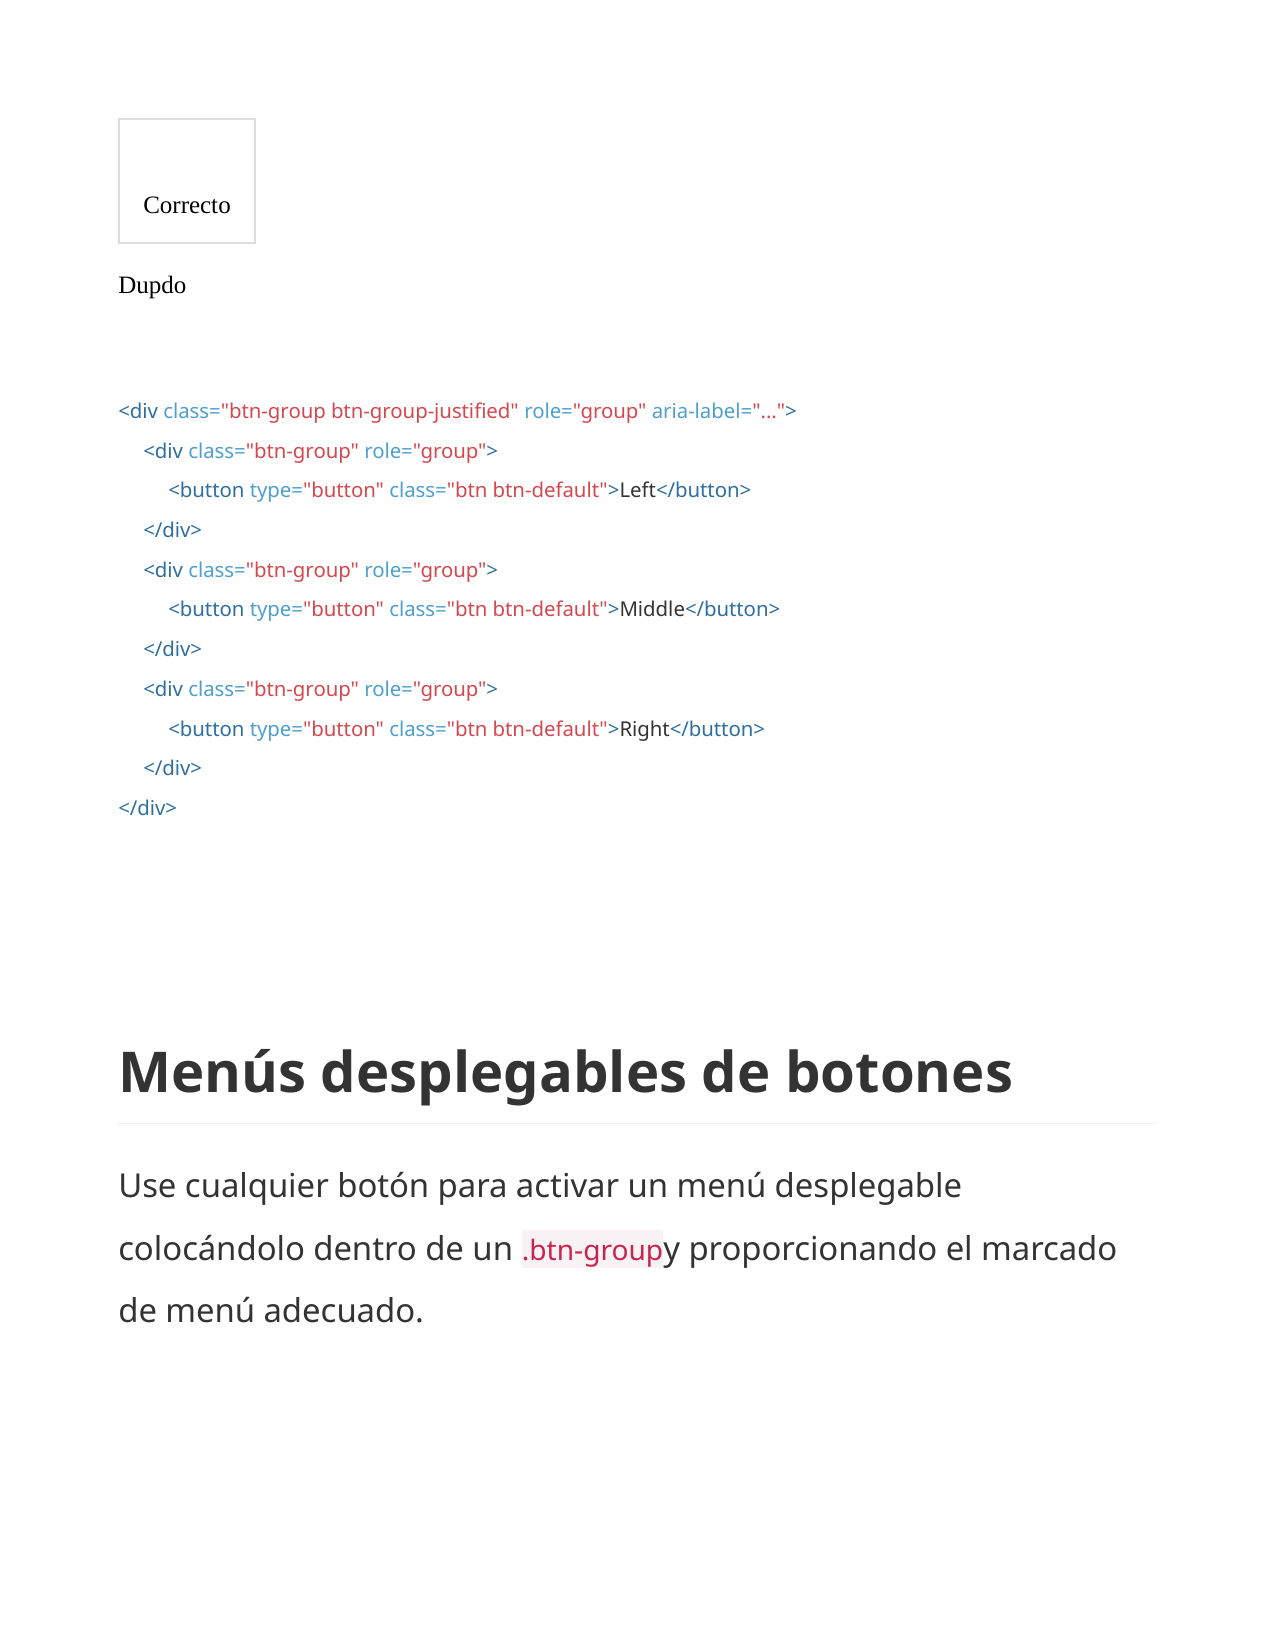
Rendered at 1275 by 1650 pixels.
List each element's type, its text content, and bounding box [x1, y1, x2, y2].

text <button type="button" class="btn btn-default">Left</button> [118, 476, 1157, 504]
text </div> [118, 516, 1157, 544]
text Correcto [120, 120, 254, 242]
text [256, 118, 1157, 244]
text <div class="btn-group" role="group"> [118, 555, 1157, 583]
text </div> [118, 793, 1157, 821]
text <button type="button" class="btn btn-default">Right</button> [118, 714, 1157, 742]
subtitle Menús desplegables de botones [118, 948, 1157, 1123]
text </div> [118, 635, 1157, 663]
text <div class="btn-group" role="group"> [118, 436, 1157, 464]
text <div class="btn-group btn-group-justified" role="group" aria-label="..."> [118, 397, 1157, 425]
text <div class="btn-group" role="group"> [118, 674, 1157, 702]
text </div> [118, 754, 1157, 782]
text Use cualquier botón para activar un menú desplegable colocándolo dentro de un .btn-groupy proporcionando el marcado de menú adecuado. [118, 1162, 1157, 1332]
text <button type="button" class="btn btn-default">Middle</button> [118, 595, 1157, 623]
text Dupdo [118, 270, 1157, 299]
